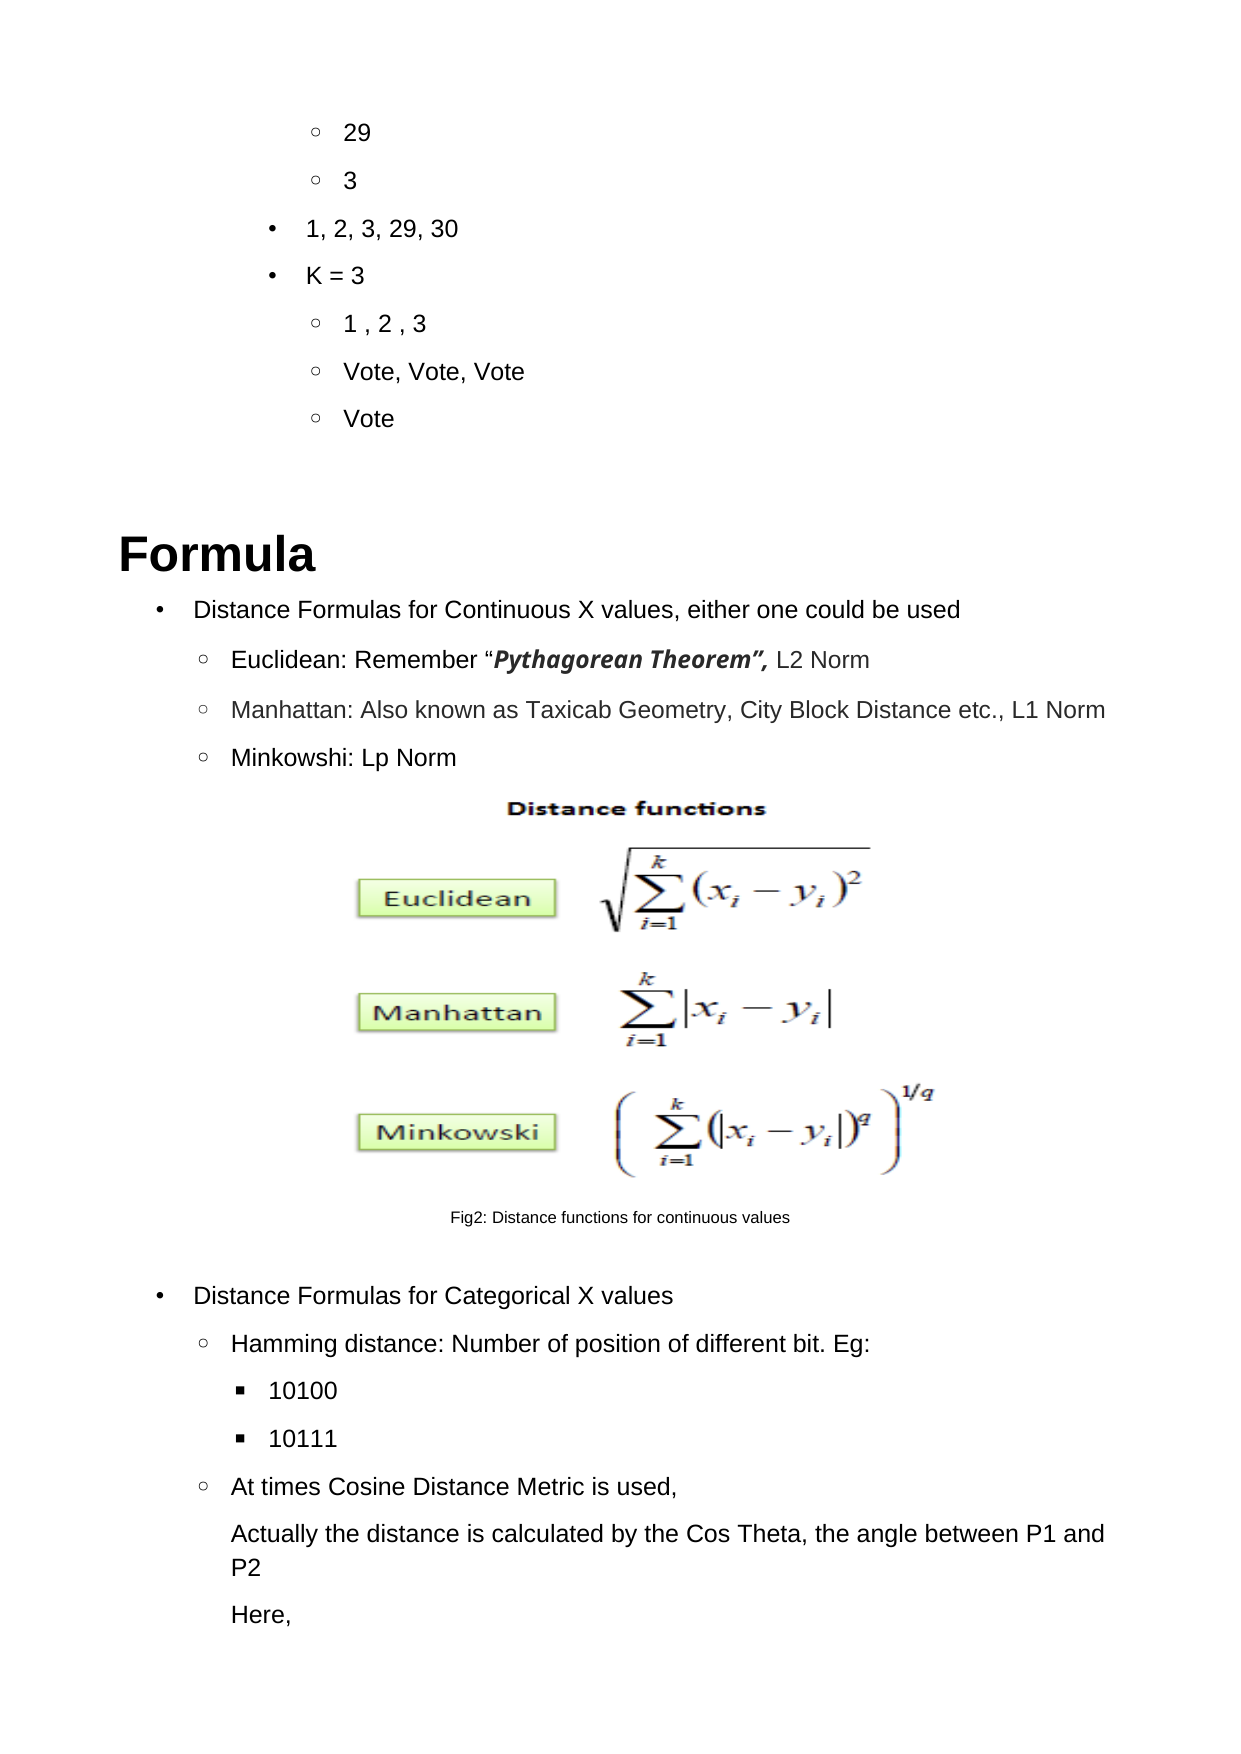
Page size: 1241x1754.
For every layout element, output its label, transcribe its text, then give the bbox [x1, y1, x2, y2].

list Manhattan: Also known as Taxicab Geometry, City Block Distance etc., L1 Norm [193, 696, 1122, 724]
subtitle Formula [118, 525, 1122, 582]
list K = 3 [268, 261, 1122, 290]
list Minkowshi: Lp Norm [193, 743, 1122, 772]
list 3 [306, 166, 1122, 195]
list Distance Formulas for Categorical X values [156, 1281, 1122, 1310]
list Actually the distance is calculated by the Cos Theta, the angle between P1 and P2 [193, 1519, 1122, 1581]
list 10100 [231, 1376, 1122, 1405]
list At times Cosine Distance Metric is used, [193, 1472, 1122, 1501]
list Vote [306, 404, 1122, 433]
list 1 , 2 , 3 [306, 309, 1122, 338]
list Hamming distance: Number of position of different bit. Eg: [193, 1329, 1122, 1357]
list 1, 2, 3, 29, 30 [268, 213, 1122, 242]
picture [311, 788, 981, 1184]
list Euclidean: Remember “Pythagorean Theorem”, L2 Norm [193, 642, 1122, 676]
list 10111 [231, 1424, 1122, 1453]
list 29 [306, 118, 1122, 147]
list Vote, Vote, Vote [306, 357, 1122, 386]
text Fig2: Distance functions for continuous values [118, 1208, 1122, 1227]
list Distance Formulas for Continuous X values, either one could be used [156, 595, 1122, 623]
list Here, [193, 1600, 1122, 1629]
